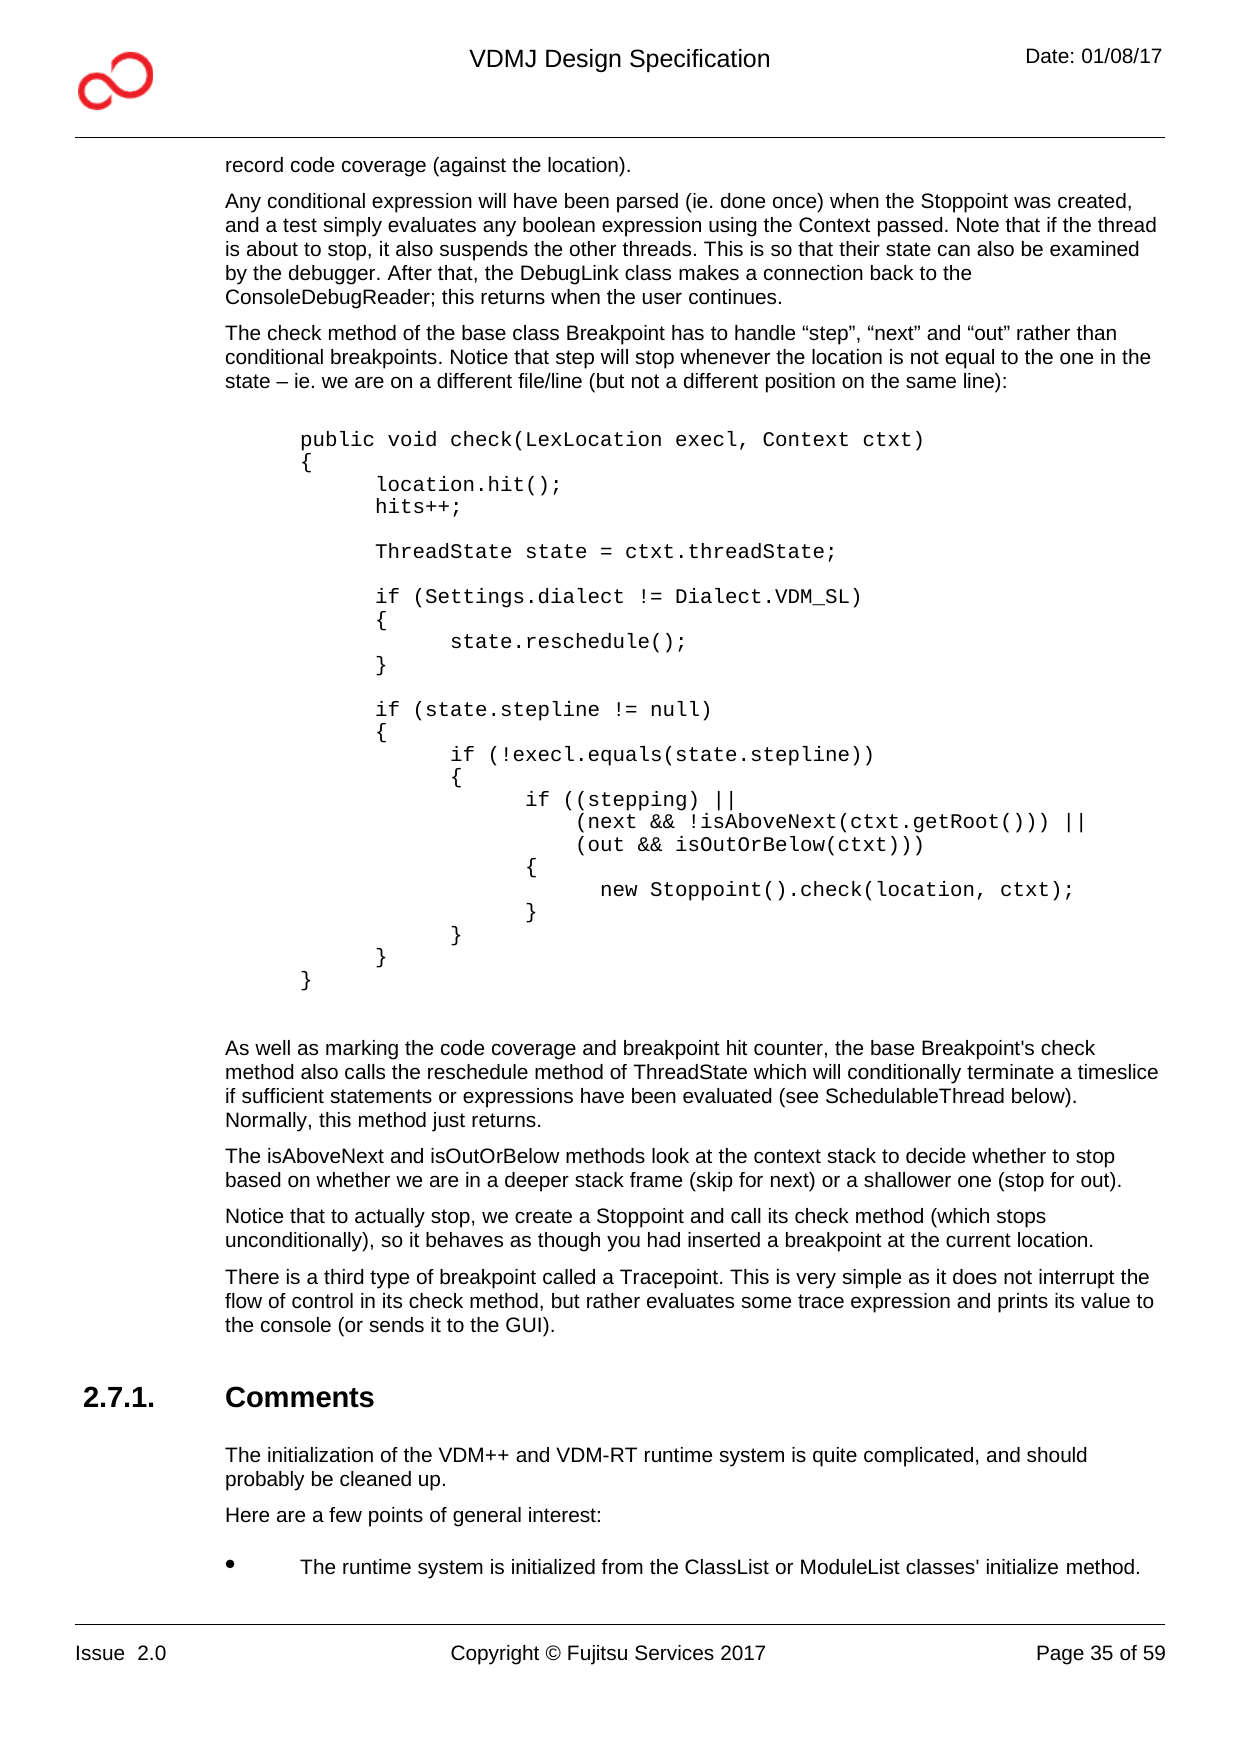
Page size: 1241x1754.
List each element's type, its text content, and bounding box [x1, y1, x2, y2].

text Notice that to actually stop, we create a Stoppoint and call its check method (which stops unconditionally), so it behaves as though you had inserted a breakpoint at the current location. [225, 1205, 1165, 1253]
text { [225, 721, 1165, 743]
text record code coverage (against the location). [225, 153, 1165, 177]
text { [225, 451, 1165, 473]
text Any conditional expression will have been parsed (ie. done once) when the Stoppoint was created, and a test simply evaluates any boolean expression using the Context passed. Note that if the thread is about to stop, it also suspends the other threads. This is so that their state can also be examined by the debugger. After that, the DebugLink class makes a connection back to the ConsoleDebugReader; this returns when the user continues. [225, 189, 1165, 309]
text The isAboveNext and isOutOrBelow methods look at the context stack to decide whether to stop based on whether we are in a deeper stack frame (skip for next) or a shallower one (stop for out). [225, 1144, 1165, 1192]
text location.hit(); [225, 473, 1165, 496]
text (out && isOutOrBelow(ctxt))) [225, 833, 1165, 856]
text state.reschedule(); [225, 631, 1165, 653]
list The runtime system is initialized from the ClassList or ModuleList classes' initialize method. [225, 1555, 1165, 1579]
text The check method of the base class Breakpoint has to handle “step”, “next” and “out” rather than conditional breakpoints. Notice that step will stop whenever the location is not equal to the one in the state – ie. we are on a different file/line (but not a different position on the same line): [225, 322, 1165, 393]
text if (!execl.equals(state.stepline)) [225, 743, 1165, 766]
text { [225, 856, 1165, 878]
text { [225, 766, 1165, 788]
picture [78, 44, 153, 120]
text hits++; [225, 496, 1165, 518]
text (next && !isAboveNext(ctxt.getRoot())) || [225, 811, 1165, 833]
text } [225, 946, 1165, 968]
text if (state.stepline != null) [225, 698, 1165, 721]
text } [225, 968, 1165, 991]
text { [225, 608, 1165, 631]
text if ((stepping) || [225, 788, 1165, 811]
text As well as marking the code coverage and breakpoint hit counter, the base Breakpoint's check method also calls the reschedule method of ThreadState which will conditionally terminate a timeslice if sufficient statements or expressions have been evaluated (see SchedulableThread below). Normally, this method just returns. [225, 1036, 1165, 1132]
text } [225, 653, 1165, 676]
text new Stoppoint().check(location, ctxt); [225, 878, 1165, 901]
text public void check(LexLocation execl, Context ctxt) [225, 428, 1165, 451]
text } [225, 923, 1165, 946]
text } [225, 901, 1165, 923]
text if (Settings.dialect != Dialect.VDM_SL) [225, 586, 1165, 608]
text The initialization of the VDM++ and VDM-RT runtime system is quite complicated, and should probably be cleaned up. [225, 1443, 1165, 1491]
subtitle Comments [75, 1379, 1165, 1413]
text ThreadState state = ctxt.threadState; [225, 541, 1165, 563]
text There is a third type of breakpoint called a Tracepoint. This is very simple as it does not interrupt the flow of control in its check method, but rather evaluates some trace expression and prints its value to the console (or sends it to the GUI). [225, 1265, 1165, 1337]
text Here are a few points of general interest: [225, 1503, 1165, 1527]
